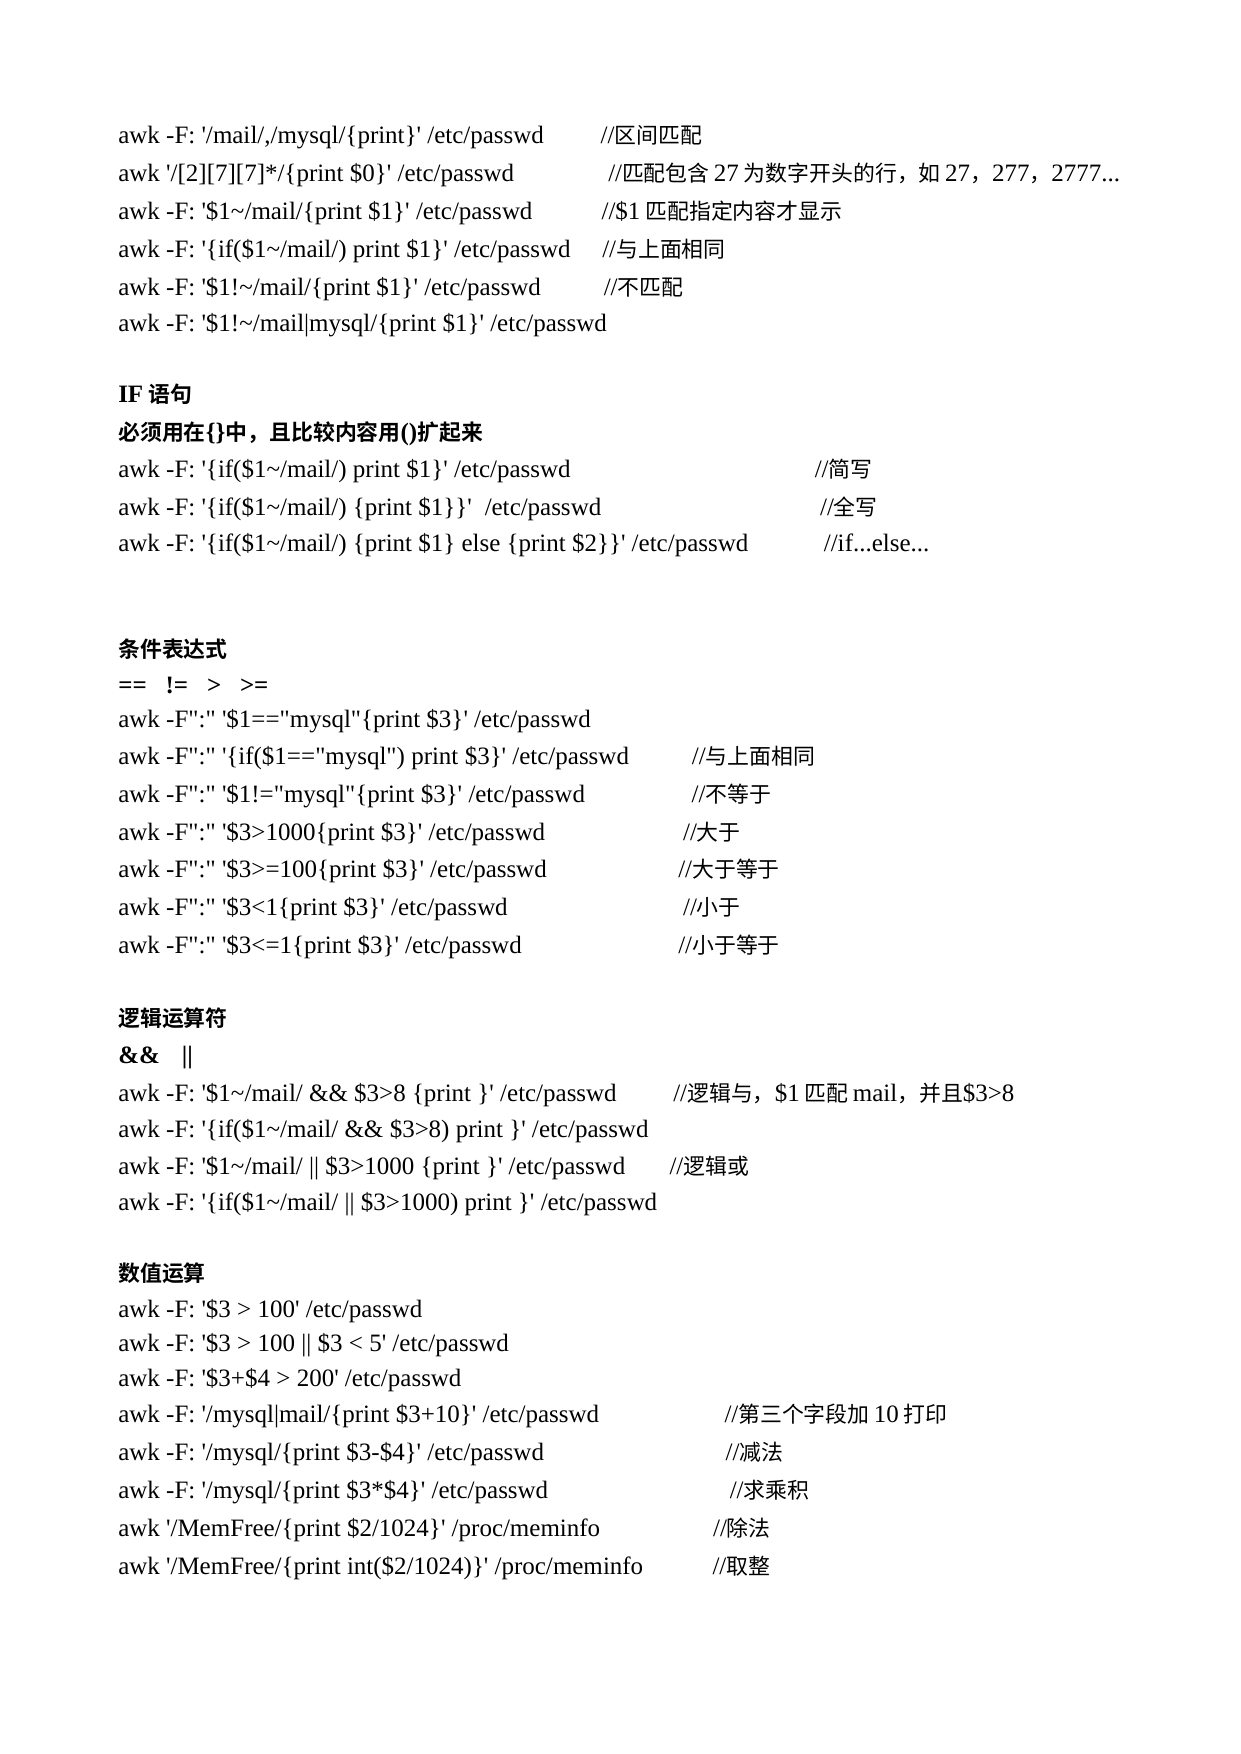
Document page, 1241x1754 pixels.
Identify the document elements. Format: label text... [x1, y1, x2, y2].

text awk -F: '$1~/mail/{print $1}' /etc/passwd //$1匹配指定内容才显示 [118, 194, 1122, 226]
text awk -F: '/mysql/{print $3*$4}' /etc/passwd //求乘积 [118, 1473, 1122, 1504]
text 条件表达式 [118, 632, 1122, 663]
text 必须用在{}中，且比较内容用()扩起来 [118, 414, 1122, 446]
text awk -F: '$1!~/mail|mysql/{print $1}' /etc/passwd [118, 308, 1122, 336]
text awk -F":" '$1=="mysql"{print $3}' /etc/passwd [118, 704, 1122, 733]
text awk -F: '{if($1~/mail/ && $3>8) print }' /etc/passwd [118, 1114, 1122, 1143]
text && || [118, 1038, 1122, 1070]
text awk -F: '$3 > 100' /etc/passwd [118, 1294, 1122, 1322]
text awk -F: '/mysql/{print $3-$4}' /etc/passwd //减法 [118, 1435, 1122, 1467]
text 数值运算 [118, 1256, 1122, 1287]
text == != > >= [118, 670, 1122, 698]
text awk -F: '{if($1~/mail/) {print $1} else {print $2}}' /etc/passwd //if...else... [118, 528, 1122, 557]
text awk -F":" '$3<=1{print $3}' /etc/passwd //小于等于 [118, 928, 1122, 960]
text awk -F: '$3+$4 > 200' /etc/passwd [118, 1363, 1122, 1391]
text awk -F":" '$3>=100{print $3}' /etc/passwd //大于等于 [118, 852, 1122, 884]
text awk -F: '$1!~/mail/{print $1}' /etc/passwd //不匹配 [118, 270, 1122, 301]
text awk '/[2][7][7]*/{print $0}' /etc/passwd //匹配包含27为数字开头的行，如27，277，2777... [118, 156, 1122, 188]
text awk -F: '/mail/,/mysql/{print}' /etc/passwd //区间匹配 [118, 118, 1122, 150]
text awk -F: '{if($1~/mail/) print $1}' /etc/passwd //与上面相同 [118, 232, 1122, 263]
text IF语句 [118, 377, 1122, 408]
text 逻辑运算符 [118, 1001, 1122, 1032]
text awk -F":" '$1!="mysql"{print $3}' /etc/passwd //不等于 [118, 777, 1122, 808]
text awk -F: '{if($1~/mail/) {print $1}}' /etc/passwd //全写 [118, 490, 1122, 522]
text awk -F: '{if($1~/mail/ || $3>1000) print }' /etc/passwd [118, 1187, 1122, 1216]
text awk -F":" '$3>1000{print $3}' /etc/passwd //大于 [118, 814, 1122, 846]
text awk '/MemFree/{print $2/1024}' /proc/meminfo //除法 [118, 1511, 1122, 1542]
text awk -F: '{if($1~/mail/) print $1}' /etc/passwd //简写 [118, 452, 1122, 484]
text awk -F":" '{if($1=="mysql") print $3}' /etc/passwd //与上面相同 [118, 739, 1122, 770]
text awk -F: '$1~/mail/ && $3>8 {print }' /etc/passwd //逻辑与，$1匹配mail，并且$3>8 [118, 1076, 1122, 1108]
text awk -F":" '$3<1{print $3}' /etc/passwd //小于 [118, 890, 1122, 922]
text awk -F: '$1~/mail/ || $3>1000 {print }' /etc/passwd //逻辑或 [118, 1149, 1122, 1181]
text awk -F: '/mysql|mail/{print $3+10}' /etc/passwd //第三个字段加10打印 [118, 1397, 1122, 1429]
text awk -F: '$3 > 100 || $3 < 5' /etc/passwd [118, 1328, 1122, 1357]
text awk '/MemFree/{print int($2/1024)}' /proc/meminfo //取整 [118, 1549, 1122, 1580]
